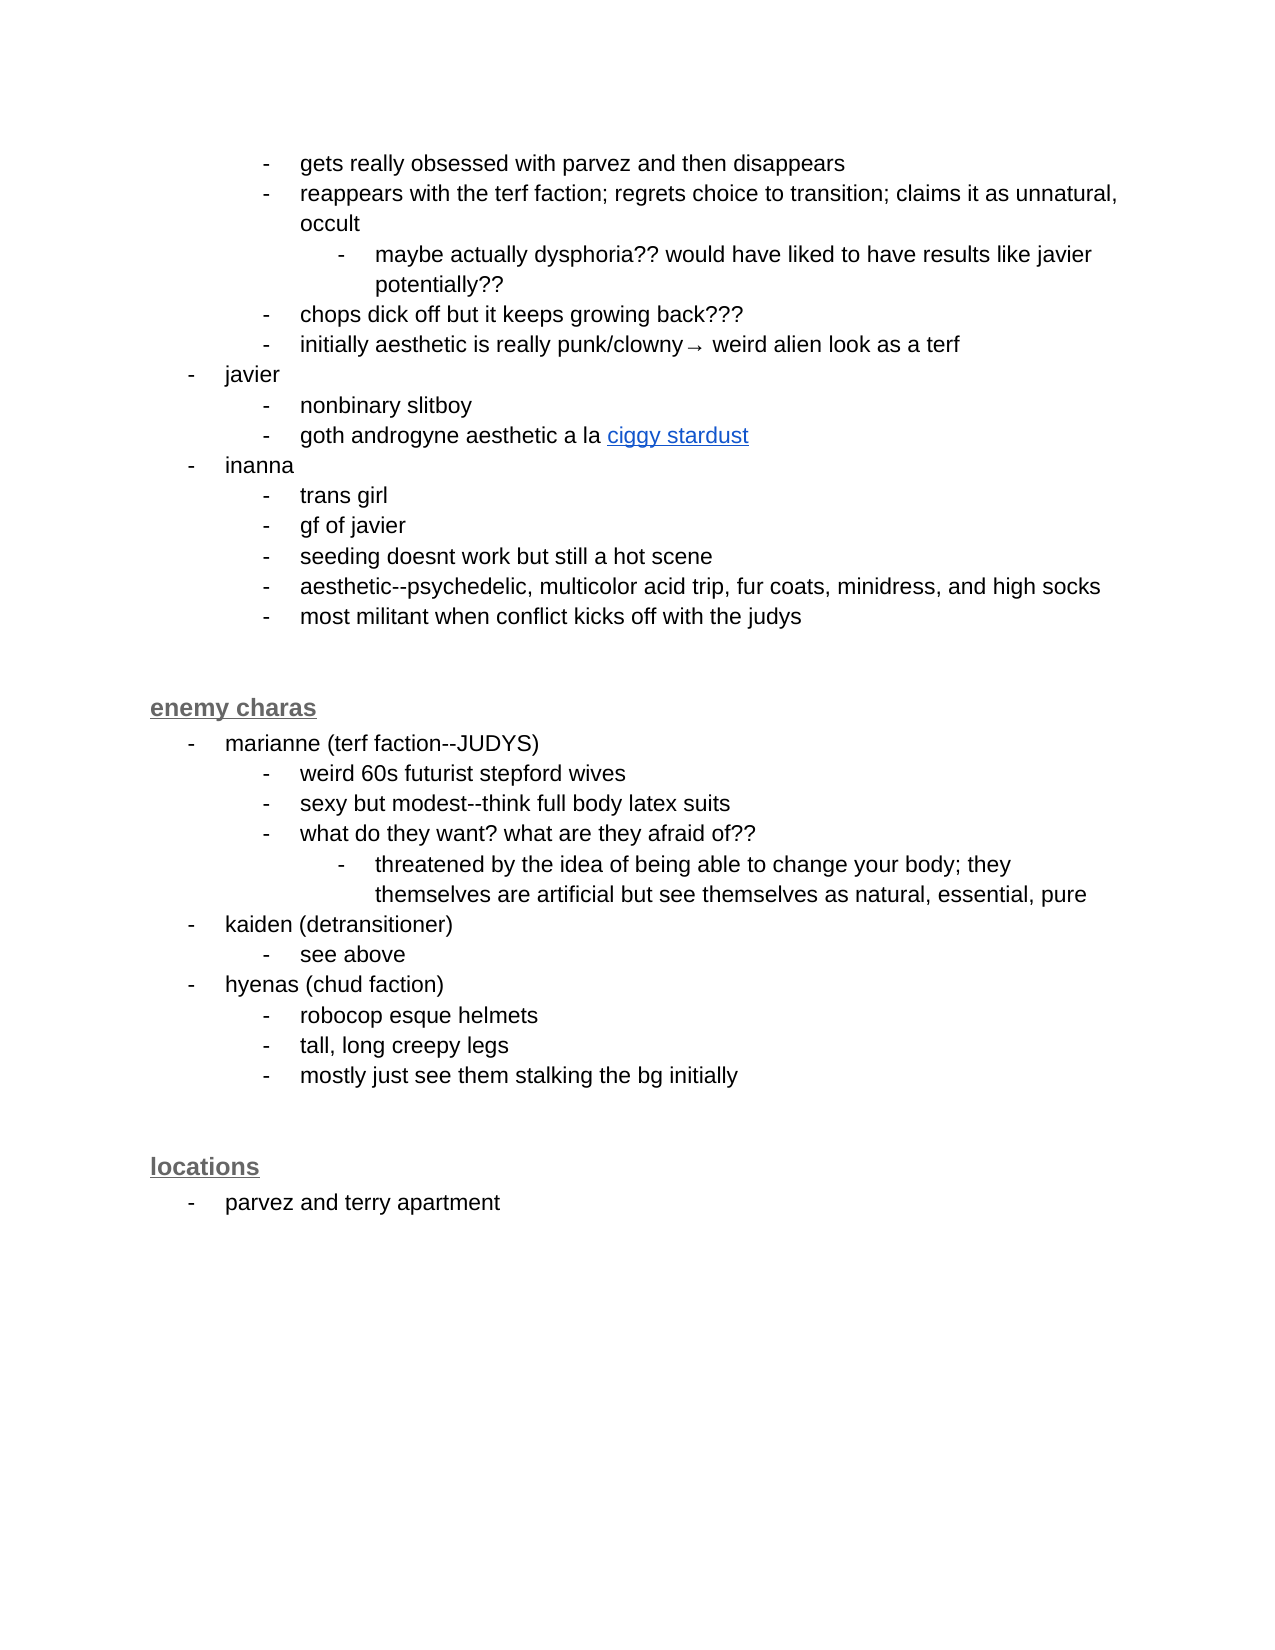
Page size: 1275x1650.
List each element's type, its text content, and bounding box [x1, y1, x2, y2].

list weird 60s futurist stepford wives [262, 760, 1125, 786]
list robocop esque helmets [262, 1002, 1125, 1028]
list what do they want? what are they afraid of?? [262, 820, 1125, 847]
subtitle enemy charas [150, 693, 1125, 721]
list gf of javier [262, 512, 1125, 539]
list chops dick off but it keeps growing back??? [262, 301, 1125, 327]
list aesthetic--psychedelic, multicolor acid trip, fur coats, minidress, and high socks [262, 573, 1125, 599]
list kaiden (detransitioner) [187, 911, 1125, 937]
list threatened by the idea of being able to change your body; they themselves are artificial but see themselves as natural, essential, pure [337, 851, 1125, 907]
subtitle locations [150, 1152, 1125, 1180]
list initially aesthetic is really punk/clowny→ weird alien look as a terf [262, 331, 1125, 358]
list most militant when conflict kicks off with the judys [262, 603, 1125, 629]
list gets really obsessed with parvez and then disappears [262, 150, 1125, 176]
list trans girl [262, 482, 1125, 509]
list sexy but modest--think full body latex suits [262, 790, 1125, 817]
list seeding doesnt work but still a hot scene [262, 543, 1125, 569]
list see above [262, 941, 1125, 968]
list inanna [187, 452, 1125, 478]
list maybe actually dysphoria?? would have liked to have results like javier potentially?? [337, 241, 1125, 297]
list reappears with the terf faction; regrets choice to transition; claims it as unnatural, occult [262, 180, 1125, 237]
list tall, long creepy legs [262, 1032, 1125, 1058]
list hyenas (chud faction) [187, 971, 1125, 998]
list javier [187, 361, 1125, 388]
list marianne (terf faction--JUDYS) [187, 730, 1125, 756]
list goth androgyne aesthetic a la ciggy stardust [262, 422, 1125, 448]
list mostly just see them stalking the bg initially [262, 1062, 1125, 1088]
list nonbinary slitboy [262, 392, 1125, 418]
list parvez and terry apartment [187, 1189, 1125, 1215]
